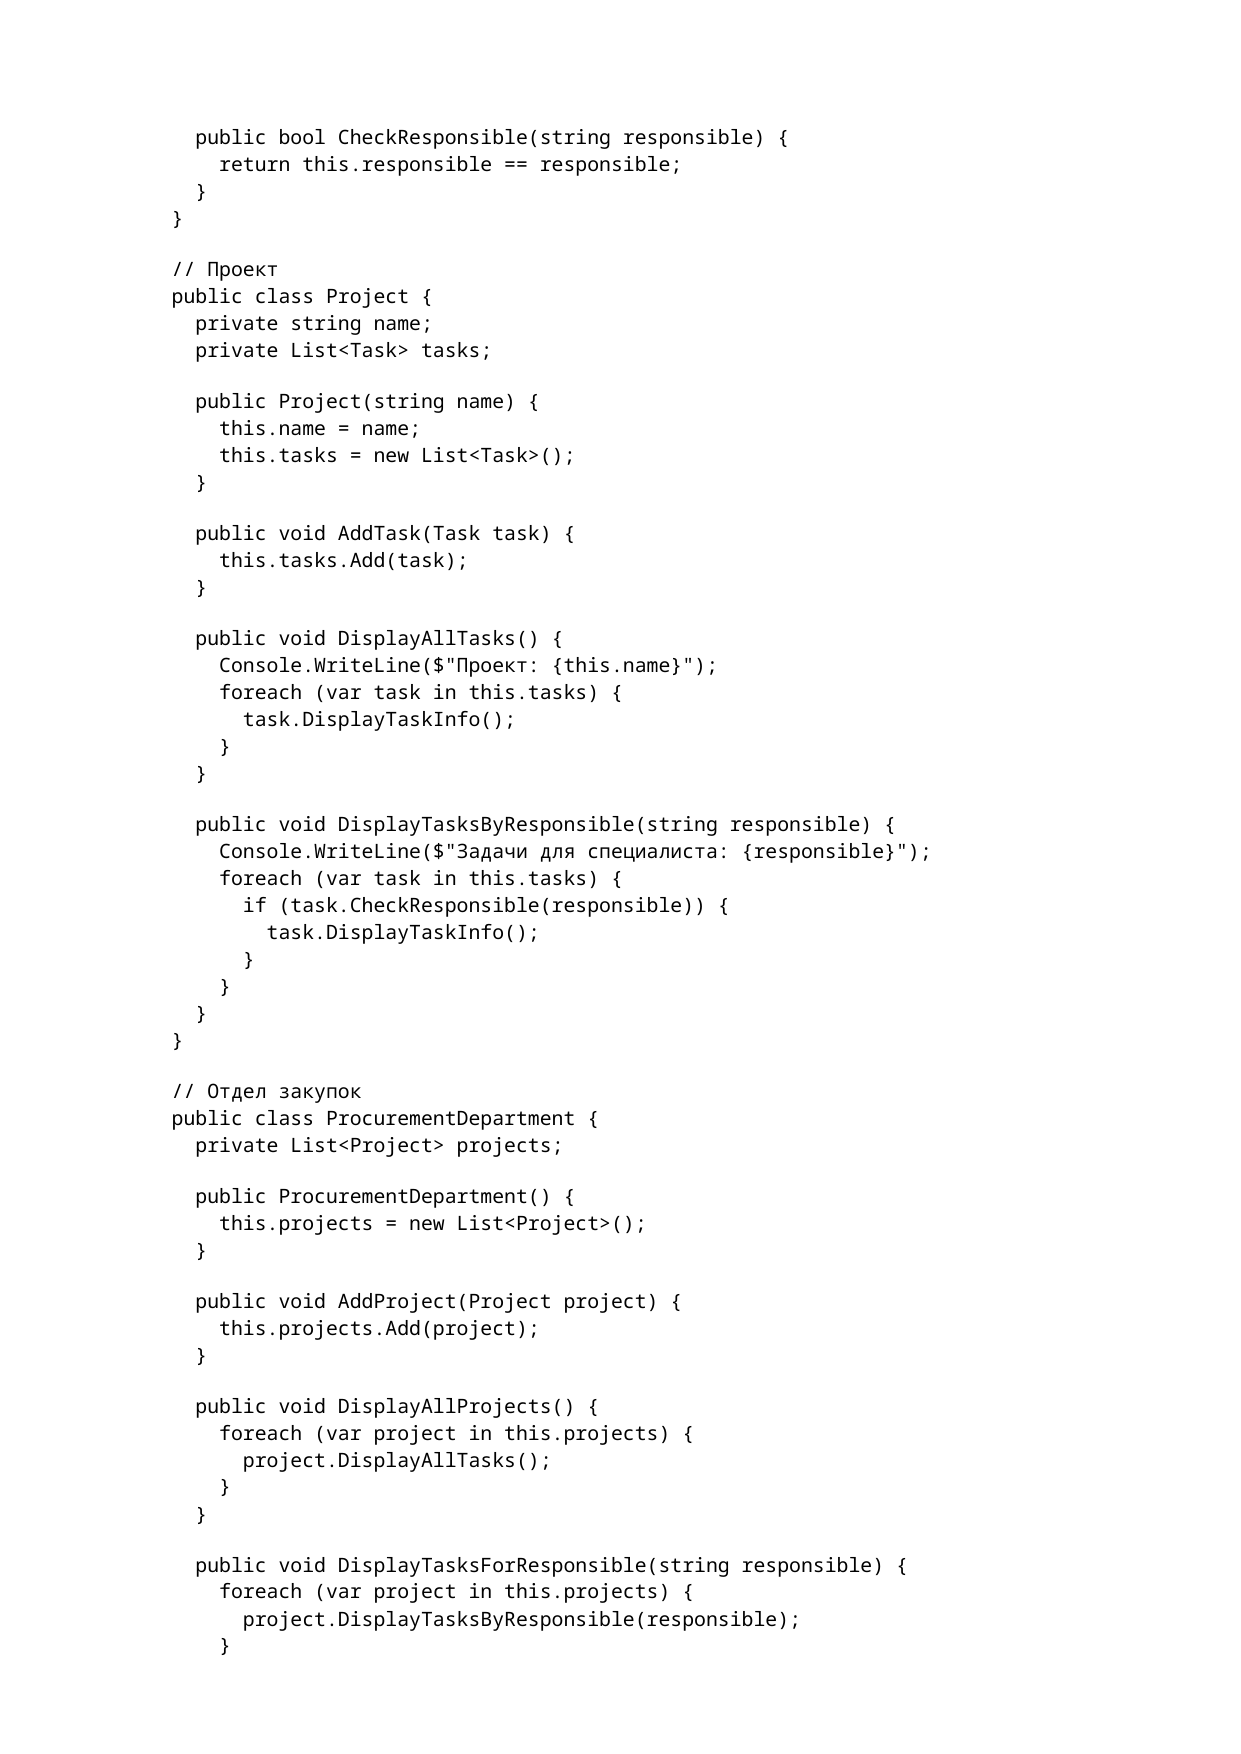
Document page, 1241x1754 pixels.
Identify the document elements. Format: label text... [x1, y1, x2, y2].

text task.DisplayTaskInfo(); [148, 705, 1181, 732]
text task.DisplayTaskInfo(); [148, 918, 1181, 945]
text } [148, 1026, 1181, 1053]
text foreach (var task in this.tasks) { [148, 864, 1181, 891]
text this.projects = new List<Project>(); [148, 1209, 1181, 1236]
text } [148, 1632, 1181, 1659]
text this.name = name; [148, 414, 1181, 441]
text public class ProcurementDepartment { [148, 1104, 1181, 1131]
text Console.WriteLine($"Задачи для специалиста: {responsible}"); [148, 837, 1181, 864]
text this.projects.Add(project); [148, 1314, 1181, 1341]
text public void DisplayAllProjects() { [148, 1392, 1181, 1419]
text } [148, 177, 1181, 204]
text public Project(string name) { [148, 387, 1181, 414]
text private List<Project> projects; [148, 1131, 1181, 1158]
text return this.responsible == responsible; [148, 150, 1181, 177]
text } [148, 573, 1181, 600]
text foreach (var task in this.tasks) { [148, 678, 1181, 705]
text } [148, 1236, 1181, 1263]
text if (task.CheckResponsible(responsible)) { [148, 891, 1181, 918]
text public void AddProject(Project project) { [148, 1287, 1181, 1314]
text Console.WriteLine($"Проект: {this.name}"); [148, 651, 1181, 678]
text } [148, 468, 1181, 495]
text public ProcurementDepartment() { [148, 1182, 1181, 1209]
text public bool CheckResponsible(string responsible) { [148, 123, 1181, 150]
text } [148, 1341, 1181, 1368]
text public void DisplayAllTasks() { [148, 624, 1181, 651]
text } [148, 1500, 1181, 1527]
text } [148, 759, 1181, 786]
text } [148, 972, 1181, 999]
text this.tasks = new List<Task>(); [148, 441, 1181, 468]
text public void DisplayTasksByResponsible(string responsible) { [148, 810, 1181, 837]
text // Проект [148, 255, 1181, 282]
text // Отдел закупок [148, 1077, 1181, 1104]
text foreach (var project in this.projects) { [148, 1578, 1181, 1605]
text public void DisplayTasksForResponsible(string responsible) { [148, 1551, 1181, 1578]
text foreach (var project in this.projects) { [148, 1419, 1181, 1446]
text project.DisplayAllTasks(); [148, 1446, 1181, 1473]
text private string name; [148, 309, 1181, 336]
text } [148, 945, 1181, 972]
text this.tasks.Add(task); [148, 546, 1181, 573]
text public void AddTask(Task task) { [148, 519, 1181, 546]
text project.DisplayTasksByResponsible(responsible); [148, 1605, 1181, 1632]
text } [148, 999, 1181, 1026]
text } [148, 204, 1181, 231]
text } [148, 1473, 1181, 1500]
text } [148, 732, 1181, 759]
text private List<Task> tasks; [148, 336, 1181, 363]
text public class Project { [148, 282, 1181, 309]
